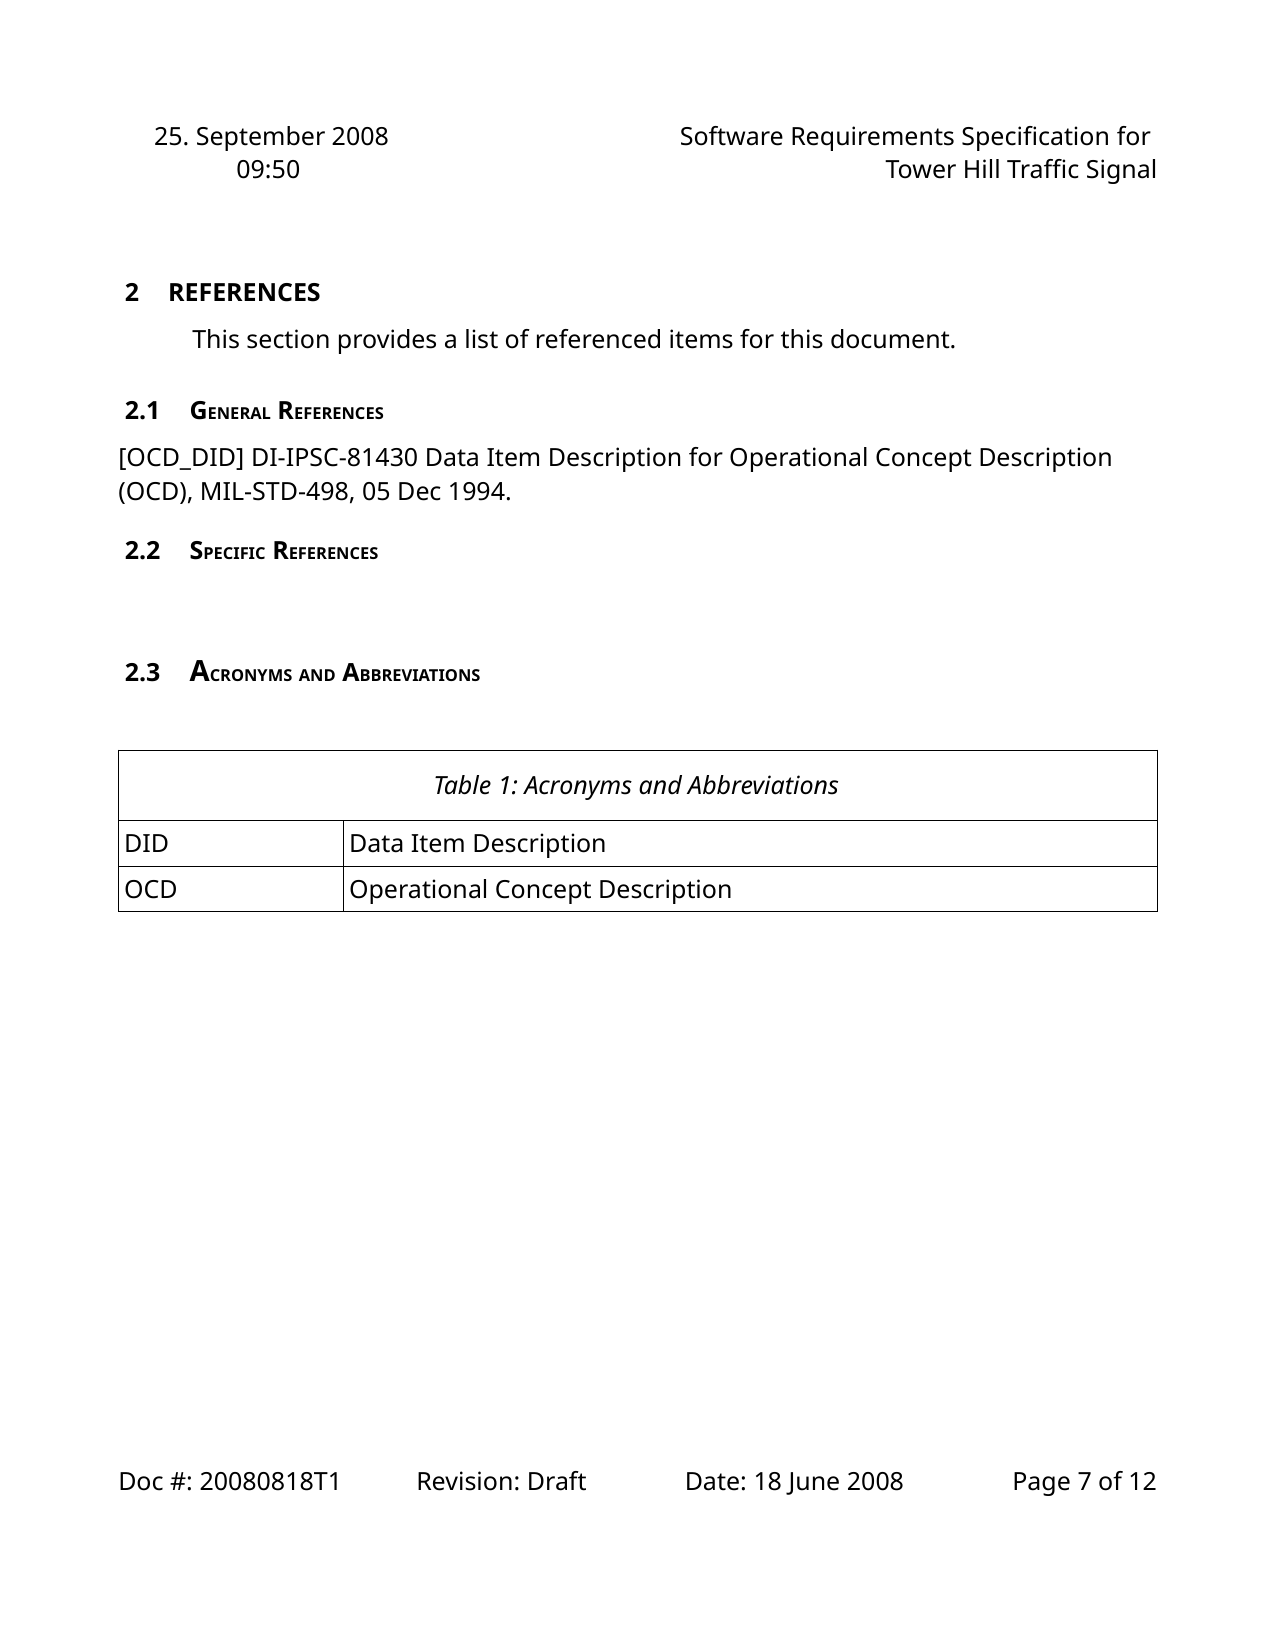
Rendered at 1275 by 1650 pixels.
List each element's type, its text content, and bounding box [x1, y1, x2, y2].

text [OCD_DID] DI-IPSC-81430 Data Item Description for Operational Concept Description (OCD), MIL-STD-498, 05 Dec 1994. [118, 439, 1157, 508]
subtitle References [118, 275, 1157, 309]
table_cell Operational Concept Description [344, 867, 1157, 911]
subtitle General References [118, 393, 1157, 427]
table_cell DID [119, 821, 343, 866]
table_cell OCD [119, 867, 343, 911]
table_header Table 1: Acronyms and Abbreviations [119, 751, 1157, 820]
subtitle Specific References [118, 533, 1157, 567]
table_cell Data Item Description [344, 821, 1157, 866]
text This section provides a list of referenced items for this document. [118, 321, 1157, 355]
subtitle Acronyms and Abbreviations [118, 651, 1157, 690]
